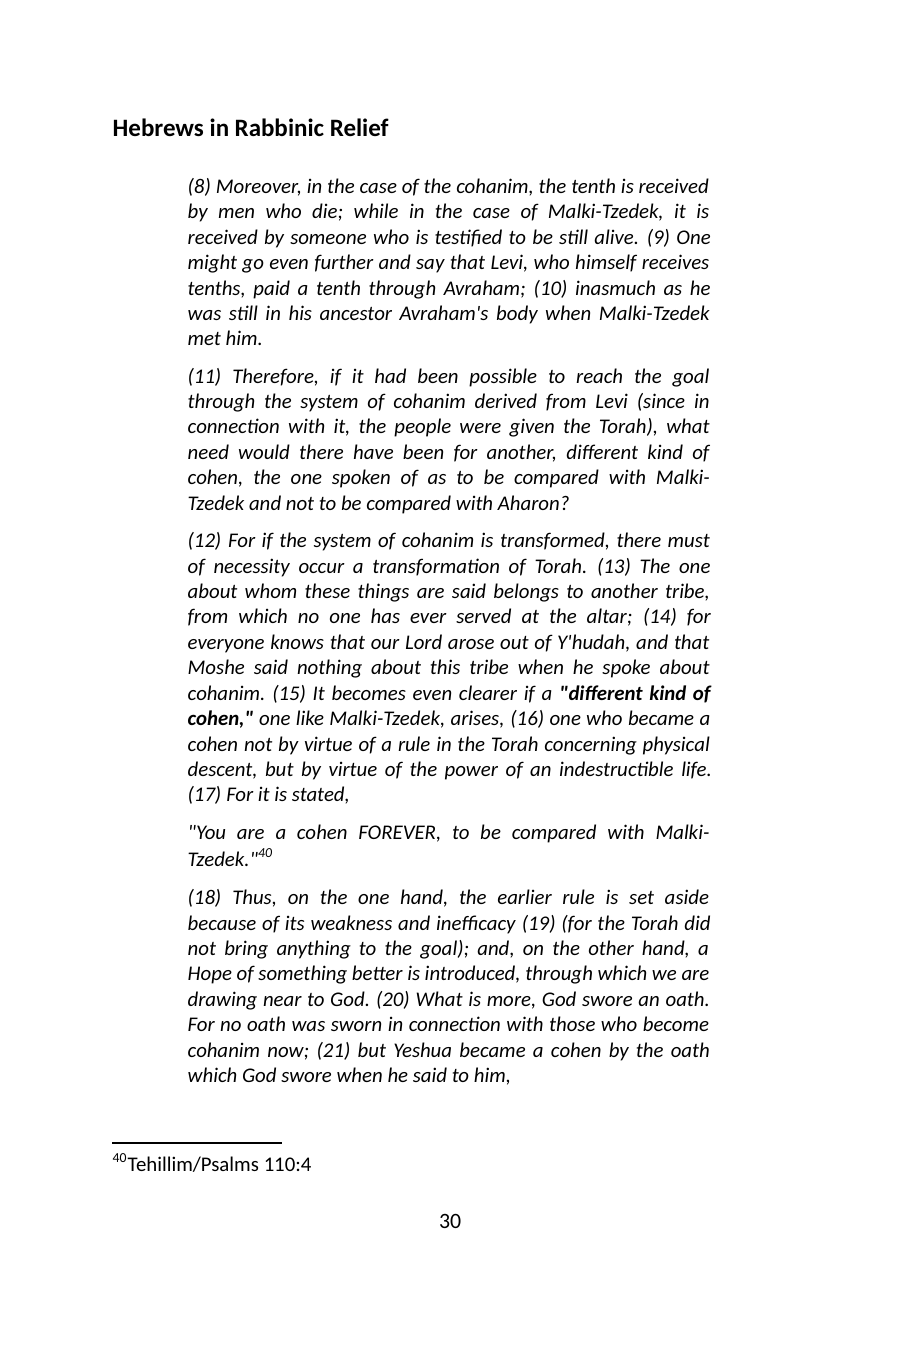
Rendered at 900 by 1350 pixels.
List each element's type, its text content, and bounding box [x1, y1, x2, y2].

text (18) Thus, on the one hand, the earlier rule is set aside because of its weakness and inefficacy (19) (for the Torah did not bring anything to the goal); and, on the other hand, a Hope of something better is introduced, through which we are drawing near to God. (20) What is more, God swore an oath. For no oath was sworn in connection with those who become cohanim now; (21) but Yeshua became a cohen by the oath which God swore when he said to him, [187, 884, 712, 1088]
text "You are a cohen FOREVER, to be compared with Malki-Tzedek." [187, 819, 712, 872]
text (11) Therefore, if it had been possible to reach the goal through the system of cohanim derived from Levi (since in connection with it, the people were given the Torah), what need would there have been for another, different kind of cohen, the one spoken of as to be compared with Malki-Tzedek and not to be compared with Aharon? [187, 363, 712, 515]
text Tehillim/Psalms 110:4 [112, 1149, 787, 1177]
text (8) Moreover, in the case of the cohanim, the tenth is received by men who die; while in the case of Malki-Tzedek, it is received by someone who is testified to be still alive. (9) One might go even further and say that Levi, who himself receives tenths, paid a tenth through Avraham; (10) inasmuch as he was still in his ancestor Avraham's body when Malki-Tzedek met him. [187, 173, 712, 351]
text (12) For if the system of cohanim is transformed, there must of necessity occur a transformation of Torah. (13) The one about whom these things are said belongs to another tribe, from which no one has ever served at the altar; (14) for everyone knows that our Lord arose out of Y'hudah, and that Moshe said nothing about this tribe when he spoke about cohanim. (15) It becomes even clearer if a "different kind of cohen," one like Malki-Tzedek, arises, (16) one who became a cohen not by virtue of a rule in the Torah concerning physical descent, but by virtue of the power of an indestructible life. (17) For it is stated, [187, 527, 712, 807]
